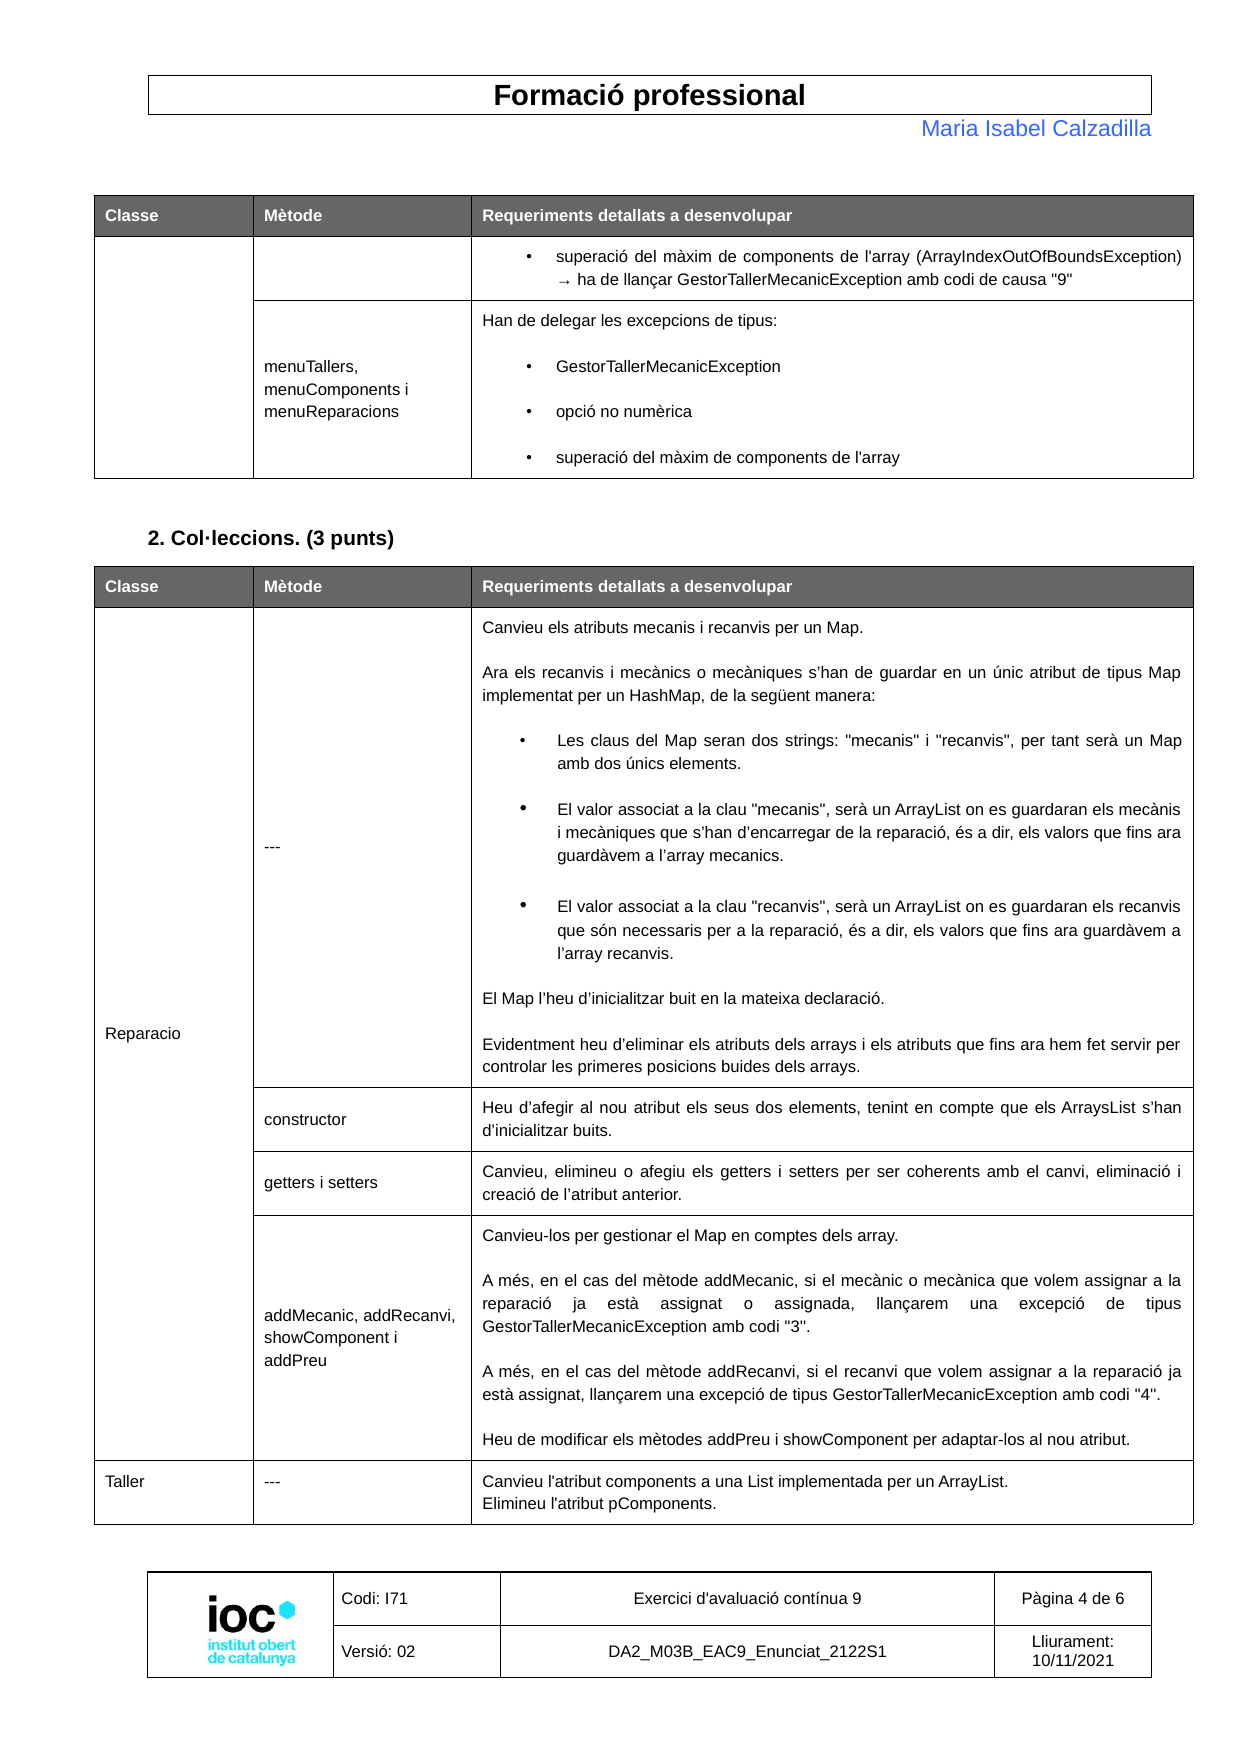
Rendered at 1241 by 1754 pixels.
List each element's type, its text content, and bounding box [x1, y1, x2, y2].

table_cell Heu d’afegir al nou atribut els seus dos elements, tenint en compte que els ArraysList s’han d’inicialitzar buits. [472, 1088, 1193, 1151]
table_header Classe [95, 196, 253, 236]
table_header Requeriments detallats a desenvolupar [472, 567, 1193, 607]
table_cell Taller [95, 1461, 253, 1524]
table_cell getters i setters [254, 1152, 471, 1215]
picture [195, 1581, 309, 1677]
table_cell Canvieu els atributs mecanis i recanvis per un Map. Ara els recanvis i mecànics o mecàniques s’han de guardar en un únic atribut de tipus Map implementat per un HashMap, de la següent manera: Les claus del Map seran dos strings: "mecanis" i "recanvis", per tant serà un Map amb dos únics elements. El valor associat a la clau "mecanis", serà un ArrayList on es guardaran els mecànis i mecàniques que s’han d’encarregar de la reparació, és a dir, els valors que fins ara guardàvem a l’array mecanics. El valor associat a la clau "recanvis", serà un ArrayList on es guardaran els recanvis que són necessaris per a la reparació, és a dir, els valors que fins ara guardàvem a l’array recanvis. El Map l’heu d’inicialitzar buit en la mateixa declaració. Evidentment heu d’eliminar els atributs dels arrays i els atributs que fins ara hem fet servir per controlar les primeres posicions buides dels arrays. [472, 608, 1193, 1087]
table_cell Han de delegar les excepcions de tipus: GestorTallerMecanicException opció no numèrica superació del màxim de components de l'array [472, 301, 1193, 478]
table_cell Canvieu-los per gestionar el Map en comptes dels array. A més, en el cas del mètode addMecanic, si el mecànic o mecànica que volem assignar a la reparació ja està assignat o assignada, llançarem una excepció de tipus GestorTallerMecanicException amb codi ''3''. A més, en el cas del mètode addRecanvi, si el recanvi que volem assignar a la reparació ja està assignat, llançarem una excepció de tipus GestorTallerMecanicException amb codi ''4''. Heu de modificar els mètodes addPreu i showComponent per adaptar-los al nou atribut. [472, 1216, 1193, 1460]
table_cell [254, 237, 471, 300]
table_cell Ha de delegar les excepcions que es puguin produir de tipus GestorTallerMecanicException al mètode main. Ha de capturar les excepcions següents i fer el que s'explica: opció no numèrica (InputMismatchException) → ha de llançar GestorTallerMecanicException amb codi de causa "1" superació del màxim de components de l'array (ArrayIndexOutOfBoundsException) → ha de llançar GestorTallerMecanicException amb codi de causa "9" [472, 237, 1193, 300]
table_header Classe [95, 567, 253, 607]
table_cell addMecanic, addRecanvi, showComponent i addPreu [254, 1216, 471, 1460]
table_cell --- [254, 608, 471, 1087]
table_cell Reparacio [95, 608, 253, 1460]
table_cell menuTallers, menuComponents i menuReparacions [254, 301, 471, 478]
table_cell constructor [254, 1088, 471, 1151]
table_header Requeriments detallats a desenvolupar [472, 196, 1193, 236]
table_cell --- [254, 1461, 471, 1524]
table_header Mètode [254, 567, 471, 607]
table_header Mètode [254, 196, 471, 236]
table_cell Canvieu, elimineu o afegiu els getters i setters per ser coherents amb el canvi, eliminació i creació de l’atribut anterior. [472, 1152, 1193, 1215]
text 2. Col·leccions. (3 punts) [148, 526, 1151, 550]
table_cell Canvieu l'atribut components a una List implementada per un ArrayList. Elimineu l'atribut pComponents. [472, 1461, 1193, 1524]
